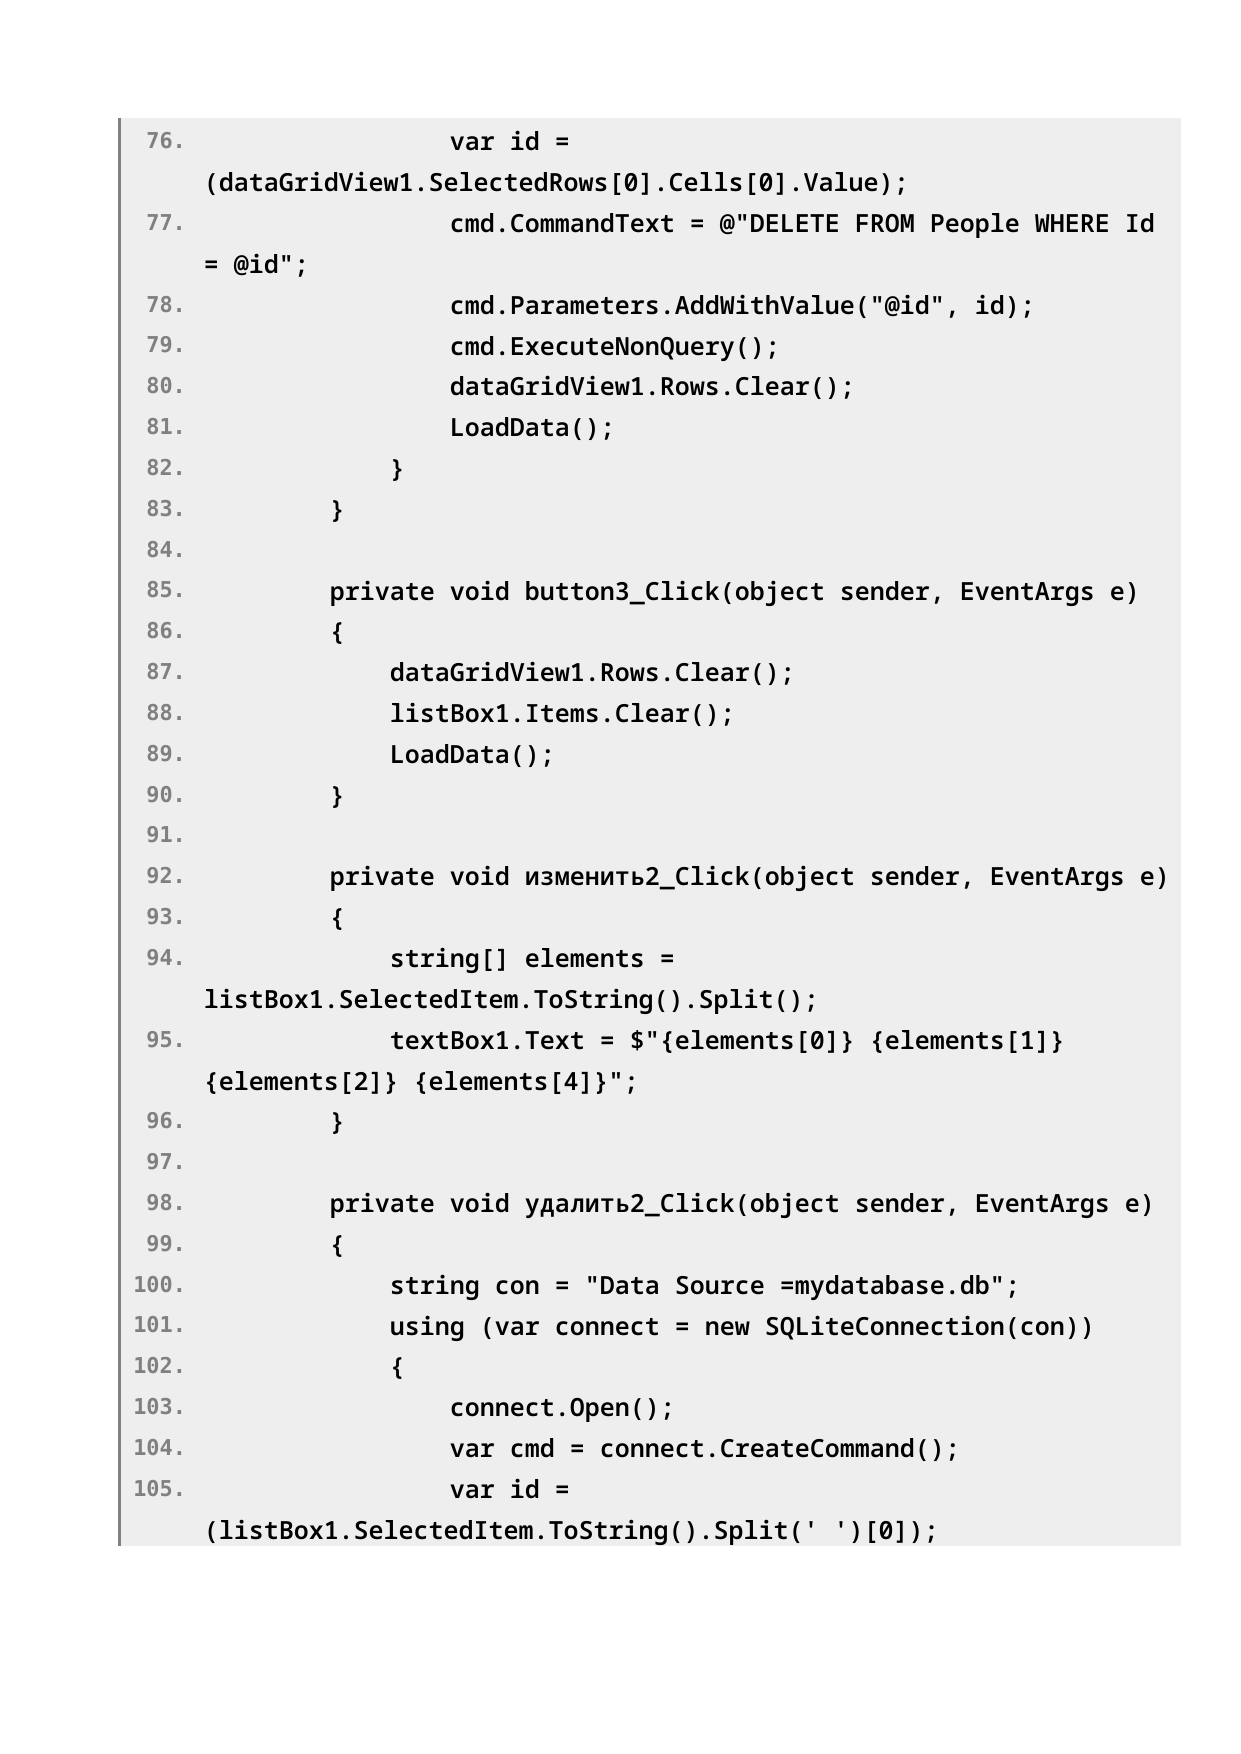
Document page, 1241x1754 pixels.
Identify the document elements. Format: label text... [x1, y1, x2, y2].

list private void удалить2_Click(object sender, EventArgs e) [121, 1180, 1181, 1220]
list LoadData(); [121, 731, 1181, 771]
list } [121, 1098, 1181, 1138]
list private void изменить2_Click(object sender, EventArgs e) [121, 853, 1181, 893]
list } [121, 486, 1181, 526]
list var id = (dataGridView1.SelectedRows[0].Cells[0].Value); [121, 118, 1181, 199]
list string con = "Data Source =mydatabase.db"; [121, 1261, 1181, 1301]
list using (var connect = new SQLiteConnection(con)) [121, 1302, 1181, 1342]
list { [121, 1221, 1181, 1261]
list textBox1.Text = $"{elements[0]} {elements[1]} {elements[2]} {elements[4]}"; [121, 1016, 1181, 1097]
list var id = (listBox1.SelectedItem.ToString().Split(' ')[0]); [121, 1466, 1181, 1546]
list { [121, 1343, 1181, 1383]
list { [121, 894, 1181, 934]
list dataGridView1.Rows.Clear(); [121, 363, 1181, 403]
list string[] elements = listBox1.SelectedItem.ToString().Split(); [121, 935, 1181, 1016]
list connect.Open(); [121, 1384, 1181, 1424]
list dataGridView1.Rows.Clear(); [121, 649, 1181, 689]
list private void button3_Click(object sender, EventArgs e) [121, 567, 1181, 607]
list } [121, 771, 1181, 811]
list var cmd = connect.CreateCommand(); [121, 1425, 1181, 1465]
list cmd.CommandText = @"DELETE FROM People WHERE Id = @id"; [121, 200, 1181, 281]
list cmd.ExecuteNonQuery(); [121, 322, 1181, 362]
list listBox1.Items.Clear(); [121, 690, 1181, 730]
list { [121, 608, 1181, 648]
list cmd.Parameters.AddWithValue("@id", id); [121, 281, 1181, 321]
list LoadData(); [121, 404, 1181, 444]
list } [121, 445, 1181, 485]
